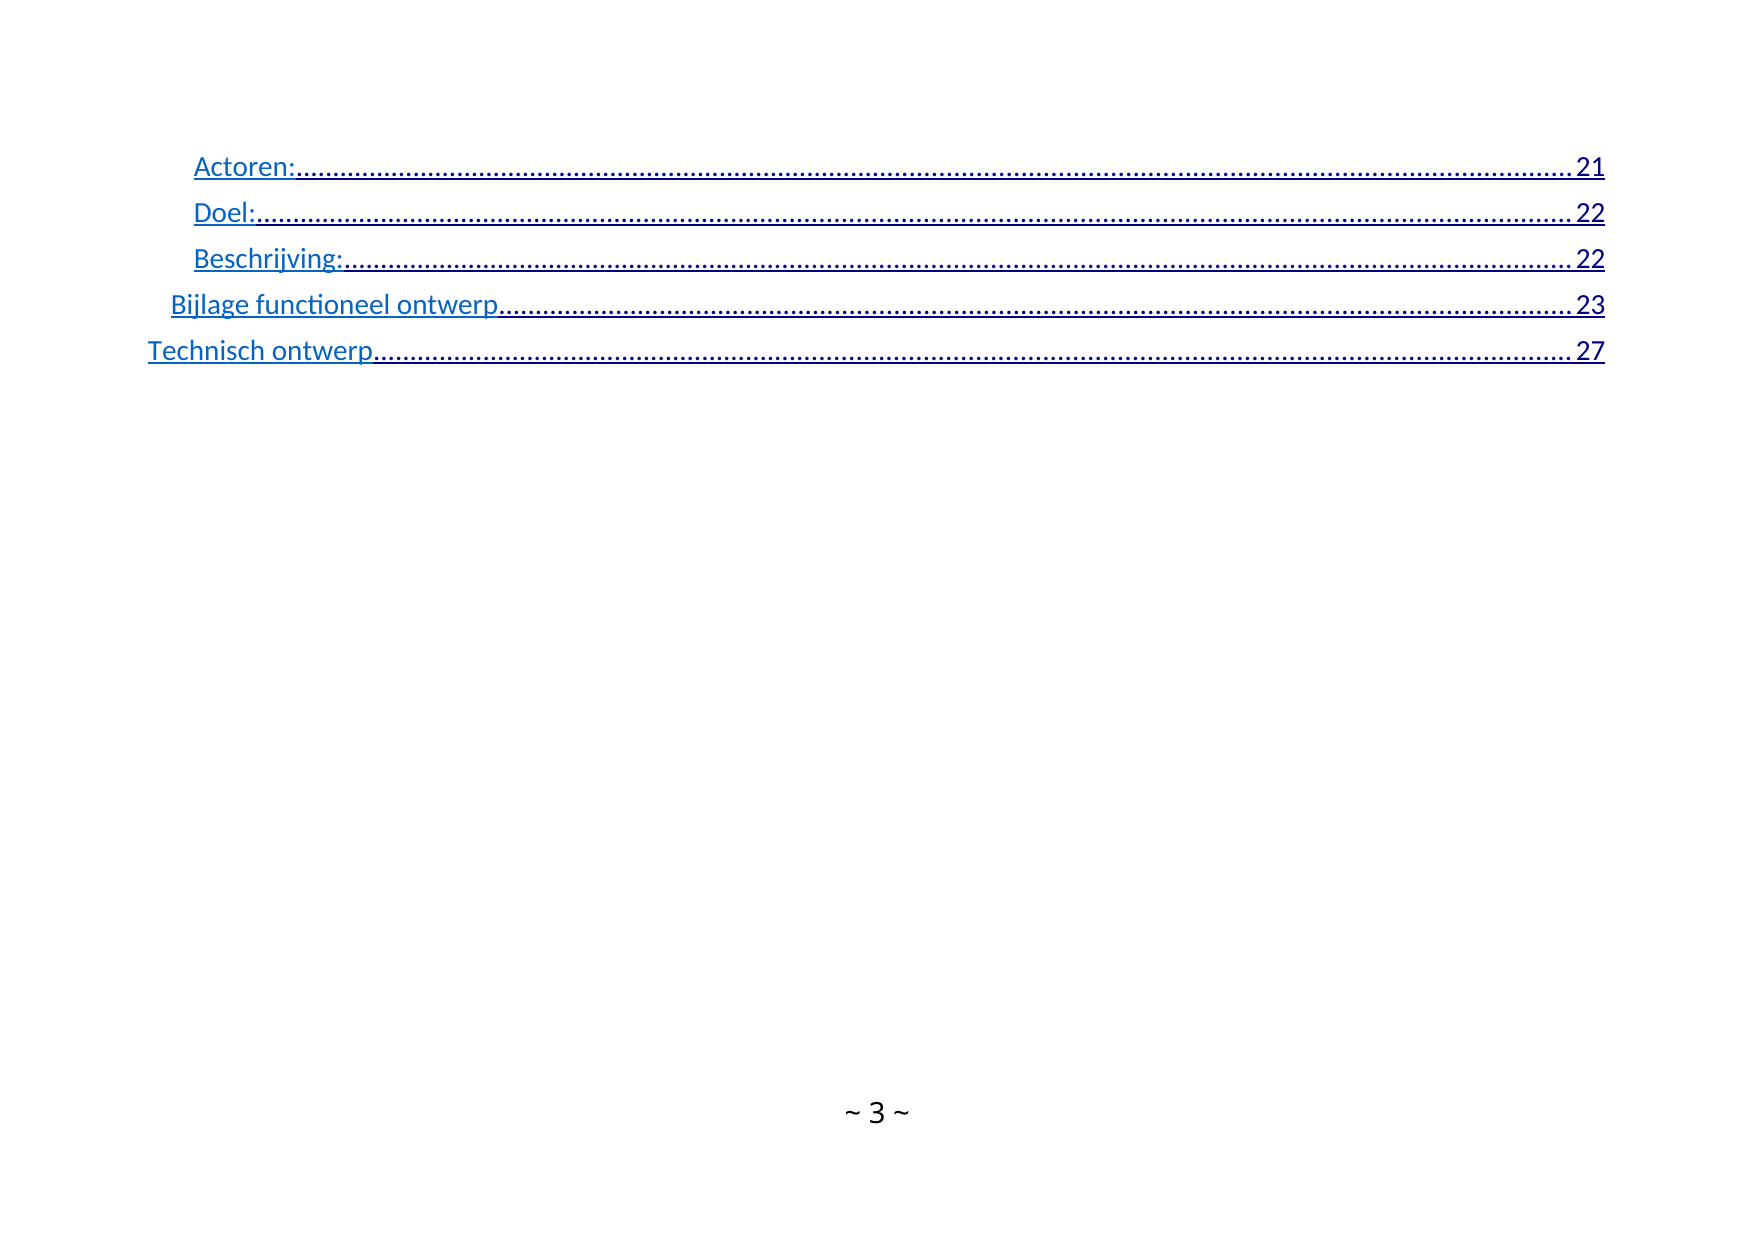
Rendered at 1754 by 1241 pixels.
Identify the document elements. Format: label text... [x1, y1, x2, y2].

text Technisch ontwerp 27 [148, 332, 1606, 367]
text Bijlage functioneel ontwerp 23 [171, 286, 1606, 321]
text Doel: 22 [193, 194, 1606, 229]
text Actoren: 21 [193, 148, 1606, 183]
text Beschrijving: 22 [193, 240, 1606, 275]
